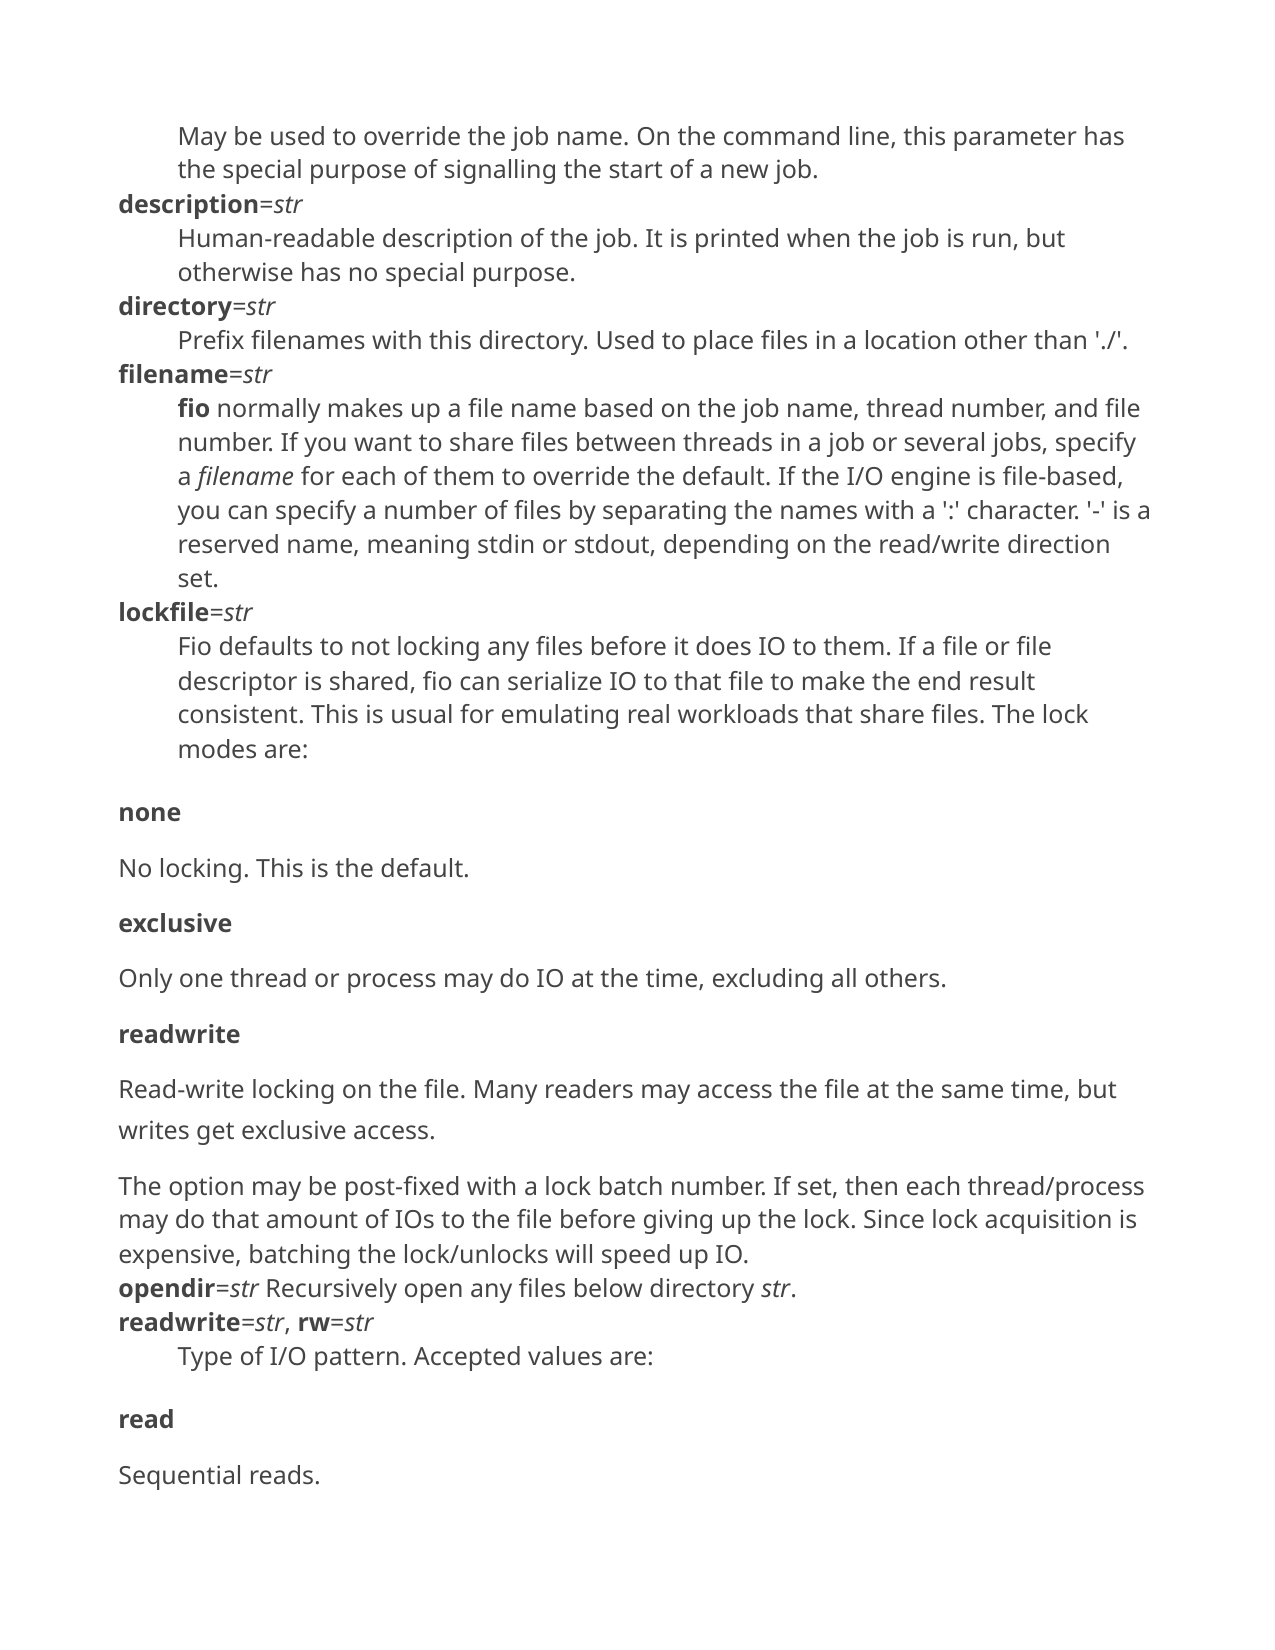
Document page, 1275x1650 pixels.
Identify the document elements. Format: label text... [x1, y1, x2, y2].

subtitle readwrite=str, rw=str [118, 1304, 1157, 1338]
text none [118, 795, 1157, 829]
text readwrite [118, 1016, 1157, 1051]
list fio normally makes up a file name based on the job name, thread number, and file number. If you want to share files between threads in a job or several jobs, specify a filename for each of them to override the default. If the I/O engine is file-based, you can specify a number of files by separating the names with a ':' character. '-' is a reserved name, meaning stdin or stdout, depending on the read/write direction set. [177, 391, 1157, 595]
text exclusive [118, 906, 1157, 940]
text Only one thread or process may do IO at the time, excluding all others. [118, 961, 1157, 995]
list The option may be post-fixed with a lock batch number. If set, then each thread/process may do that amount of IOs to the file before giving up the lock. Since lock acquisition is expensive, batching the lock/unlocks will speed up IO. [118, 1168, 1157, 1270]
text read [118, 1402, 1157, 1436]
subtitle filename=str [118, 357, 1157, 391]
text No locking. This is the default. [118, 850, 1157, 884]
list Prefix filenames with this directory. Used to place files in a location other than './'. [177, 322, 1157, 357]
list Type of I/O pattern. Accepted values are: [177, 1338, 1157, 1372]
text Read-write locking on the file. Many readers may access the file at the same time, but writes get exclusive access. [118, 1072, 1157, 1147]
subtitle opendir=str Recursively open any files below directory str. [118, 1270, 1157, 1304]
list May be used to override the job name. On the command line, this parameter has the special purpose of signalling the start of a new job. [177, 118, 1157, 186]
list Human-readable description of the job. It is printed when the job is run, but otherwise has no special purpose. [177, 220, 1157, 288]
list Fio defaults to not locking any files before it does IO to them. If a file or file descriptor is shared, fio can serialize IO to that file to make the end result consistent. This is usual for emulating real workloads that share files. The lock modes are: [177, 629, 1157, 765]
text Sequential reads. [118, 1457, 1157, 1491]
subtitle lockfile=str [118, 595, 1157, 629]
subtitle directory=str [118, 288, 1157, 322]
subtitle description=str [118, 186, 1157, 220]
